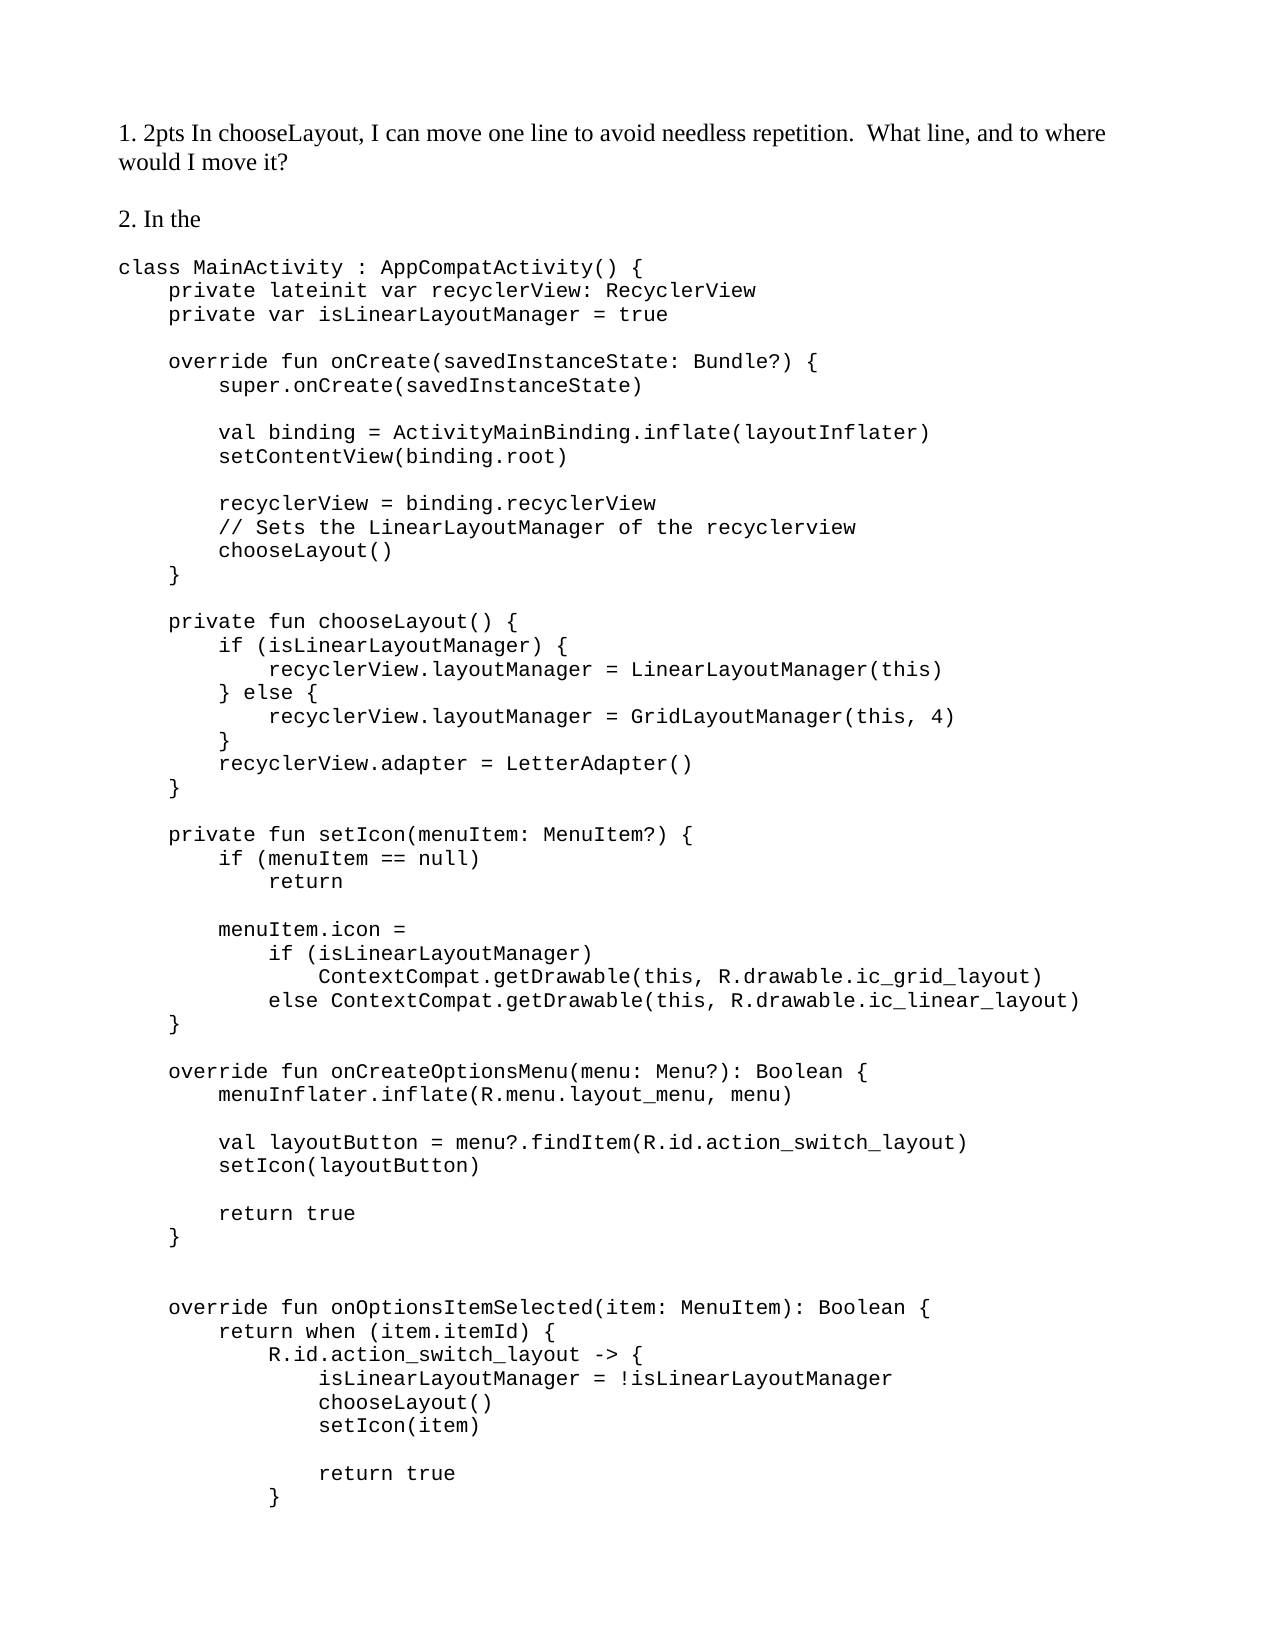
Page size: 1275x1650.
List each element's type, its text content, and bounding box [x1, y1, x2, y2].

text // Sets the LinearLayoutManager of the recyclerview [118, 517, 1157, 541]
text } [118, 777, 1157, 801]
text else ContextCompat.getDrawable(this, R.drawable.ic_linear_layout) [118, 990, 1157, 1013]
text return [118, 872, 1157, 895]
text ContextCompat.getDrawable(this, R.drawable.ic_grid_layout) [118, 966, 1157, 990]
text } [118, 564, 1157, 588]
text recyclerView.layoutManager = GridLayoutManager(this, 4) [118, 706, 1157, 730]
text return true [118, 1463, 1157, 1486]
text if (menuItem == null) [118, 848, 1157, 872]
text isLinearLayoutManager = !isLinearLayoutManager [118, 1368, 1157, 1392]
text } [118, 730, 1157, 753]
text return true [118, 1203, 1157, 1226]
text return when (item.itemId) { [118, 1321, 1157, 1344]
text private fun setIcon(menuItem: MenuItem?) { [118, 824, 1157, 848]
text setContentView(binding.root) [118, 446, 1157, 469]
text setIcon(layoutButton) [118, 1155, 1157, 1179]
text override fun onCreateOptionsMenu(menu: Menu?): Boolean { [118, 1061, 1157, 1084]
text 1. 2pts In chooseLayout, I can move one line to avoid needless repetition. What line, and to where would I move it? [118, 118, 1157, 176]
text chooseLayout() [118, 1392, 1157, 1415]
text recyclerView.layoutManager = LinearLayoutManager(this) [118, 659, 1157, 682]
text super.onCreate(savedInstanceState) [118, 375, 1157, 399]
text } [118, 1013, 1157, 1037]
text recyclerView.adapter = LetterAdapter() [118, 753, 1157, 777]
text class MainActivity : AppCompatActivity() { [118, 257, 1157, 280]
text } [118, 1486, 1157, 1510]
text menuInflater.inflate(R.menu.layout_menu, menu) [118, 1084, 1157, 1108]
text setIcon(item) [118, 1415, 1157, 1439]
text private lateinit var recyclerView: RecyclerView [118, 280, 1157, 304]
text menuItem.icon = [118, 919, 1157, 942]
text val binding = ActivityMainBinding.inflate(layoutInflater) [118, 422, 1157, 446]
text private var isLinearLayoutManager = true [118, 304, 1157, 328]
text val layoutButton = menu?.findItem(R.id.action_switch_layout) [118, 1132, 1157, 1155]
text chooseLayout() [118, 541, 1157, 564]
text if (isLinearLayoutManager) { [118, 635, 1157, 659]
text } [118, 1226, 1157, 1250]
text override fun onCreate(savedInstanceState: Bundle?) { [118, 351, 1157, 375]
text if (isLinearLayoutManager) [118, 942, 1157, 966]
text } else { [118, 682, 1157, 706]
text recyclerView = binding.recyclerView [118, 493, 1157, 517]
text 2. In the [118, 204, 1157, 233]
text private fun chooseLayout() { [118, 611, 1157, 635]
text R.id.action_switch_layout -> { [118, 1344, 1157, 1368]
text override fun onOptionsItemSelected(item: MenuItem): Boolean { [118, 1297, 1157, 1321]
